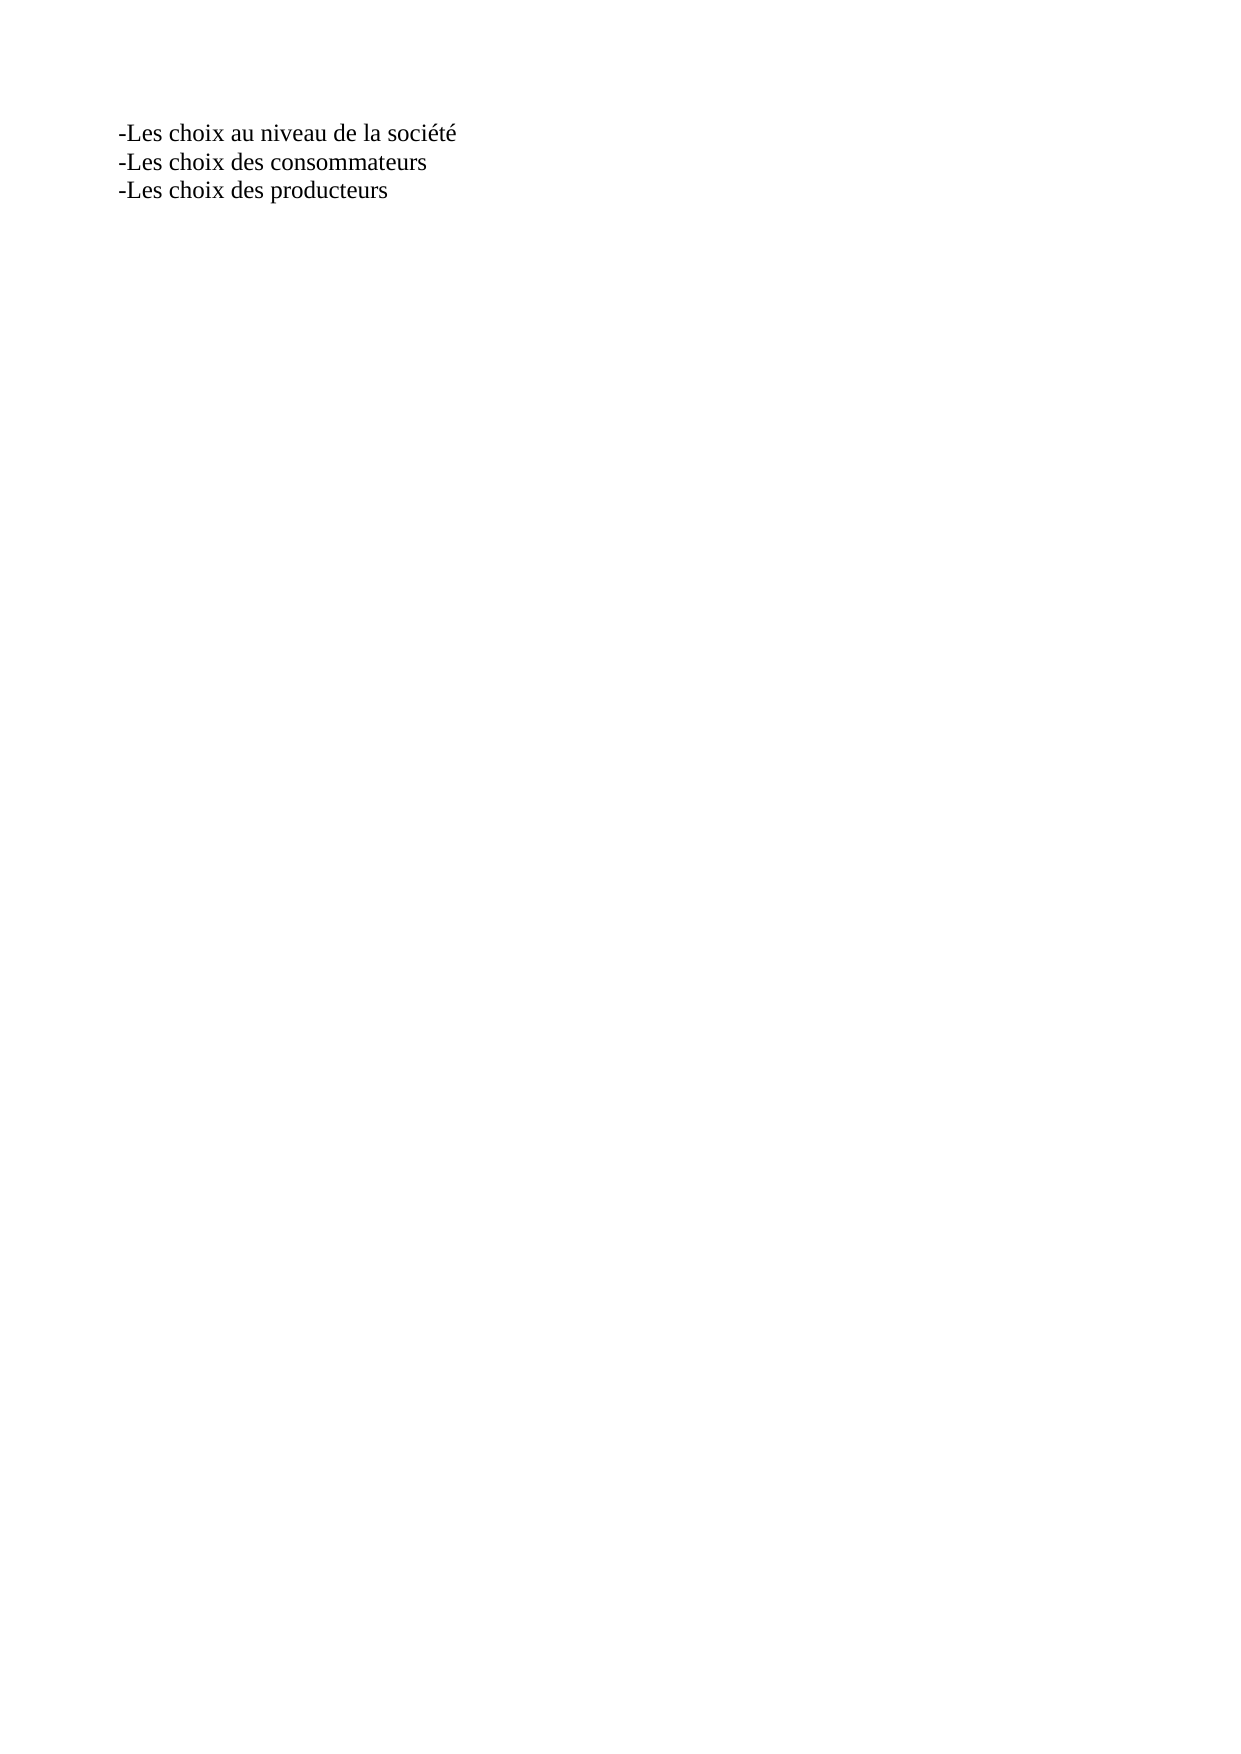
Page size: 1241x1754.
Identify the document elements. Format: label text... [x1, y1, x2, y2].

text -Les choix des consommateurs [118, 147, 1122, 176]
text -Les choix au niveau de la société [118, 118, 1122, 147]
text -Les choix des producteurs [118, 176, 1122, 204]
